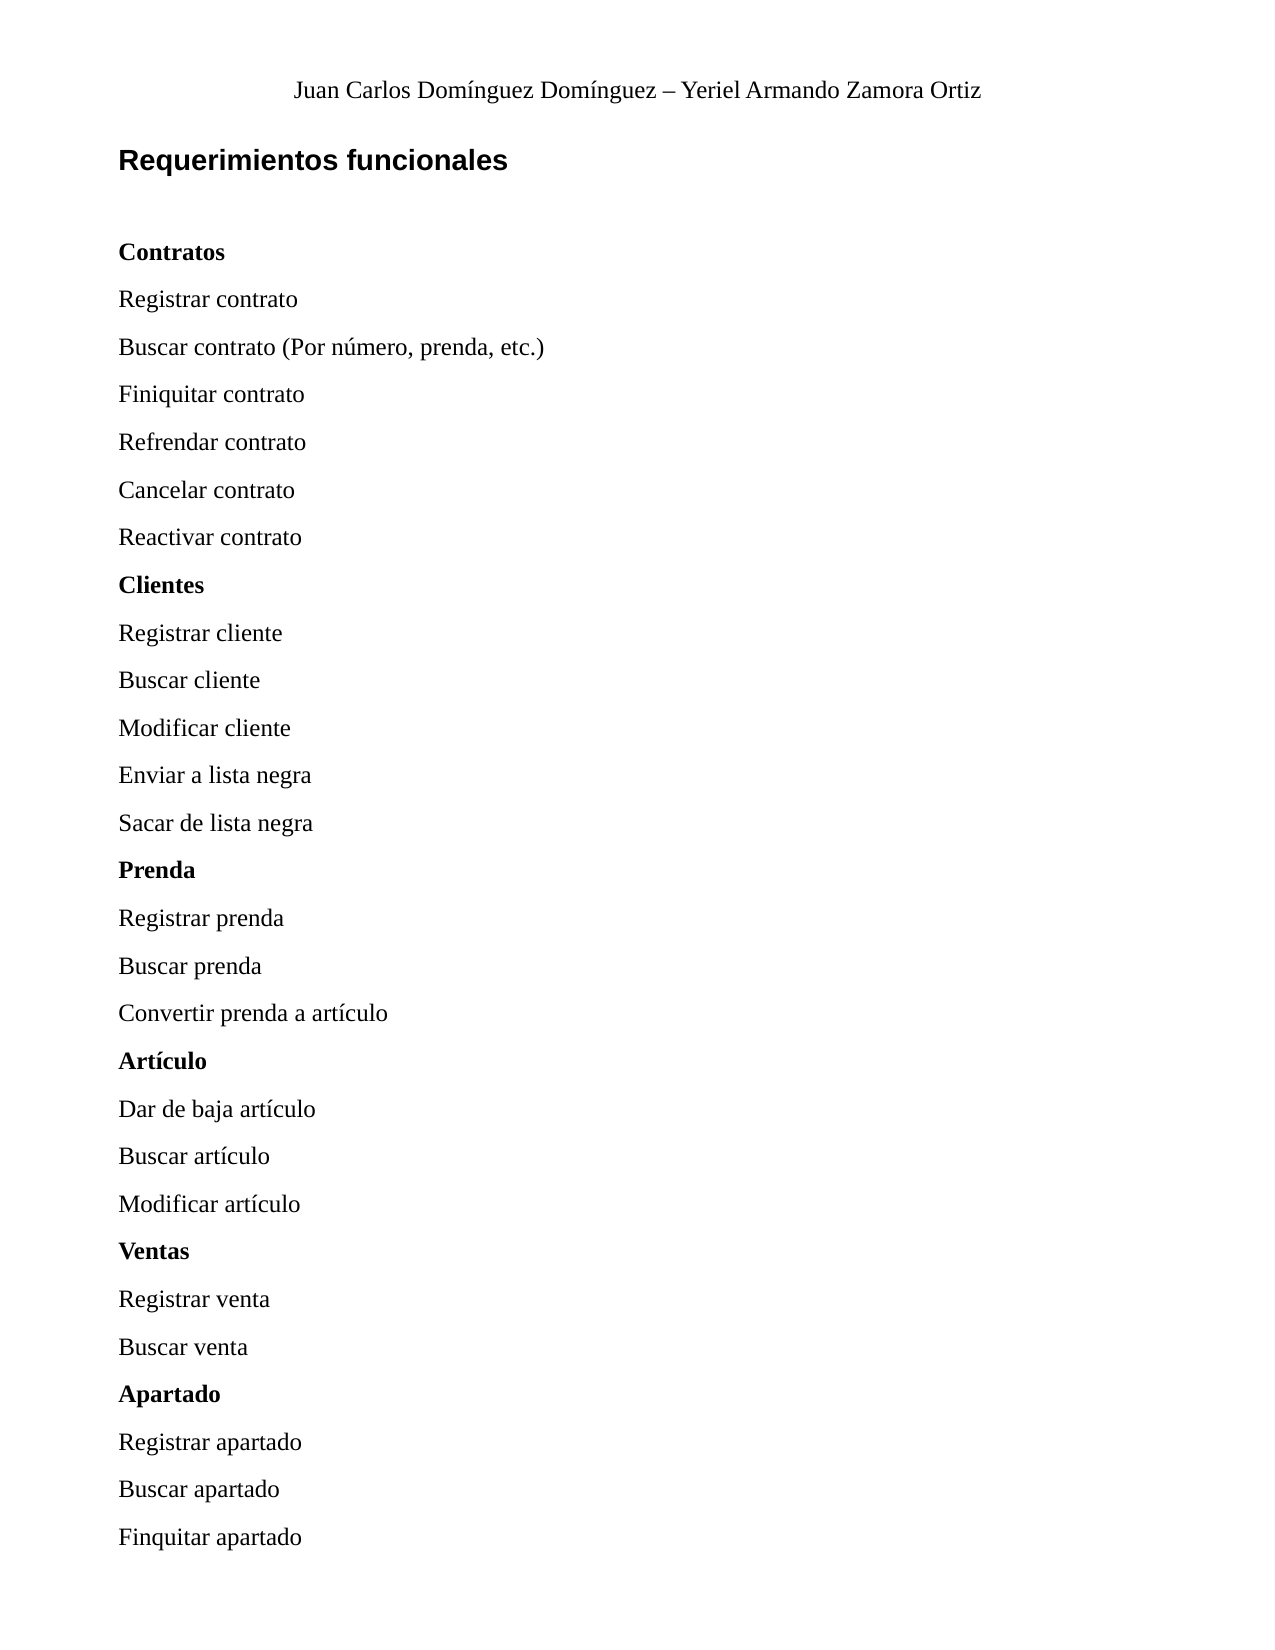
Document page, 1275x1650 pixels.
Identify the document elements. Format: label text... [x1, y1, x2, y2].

text Finquitar apartado [118, 1522, 1157, 1551]
text Registrar contrato [118, 284, 1157, 313]
text Buscar artículo [118, 1141, 1157, 1170]
text Refrendar contrato [118, 427, 1157, 456]
text Buscar venta [118, 1332, 1157, 1360]
text Reactivar contrato [118, 522, 1157, 551]
text Modificar artículo [118, 1189, 1157, 1218]
text Cancelar contrato [118, 475, 1157, 503]
text Clientes [118, 570, 1157, 599]
text Buscar contrato (Por número, prenda, etc.) [118, 332, 1157, 361]
text Enviar a lista negra [118, 760, 1157, 789]
subtitle Requerimientos funcionales [118, 143, 1157, 177]
text Finiquitar contrato [118, 379, 1157, 408]
text Apartado [118, 1379, 1157, 1408]
text Buscar apartado [118, 1474, 1157, 1503]
text Contratos [118, 237, 1157, 266]
text Registrar prenda [118, 903, 1157, 932]
text Modificar cliente [118, 713, 1157, 742]
text Buscar cliente [118, 665, 1157, 694]
text Registrar venta [118, 1284, 1157, 1313]
text Convertir prenda a artículo [118, 998, 1157, 1027]
text Buscar prenda [118, 951, 1157, 979]
text Ventas [118, 1236, 1157, 1265]
text Dar de baja artículo [118, 1094, 1157, 1122]
text Artículo [118, 1046, 1157, 1075]
text Registrar apartado [118, 1427, 1157, 1456]
text Sacar de lista negra [118, 808, 1157, 837]
text Registrar cliente [118, 618, 1157, 646]
text Prenda [118, 856, 1157, 884]
